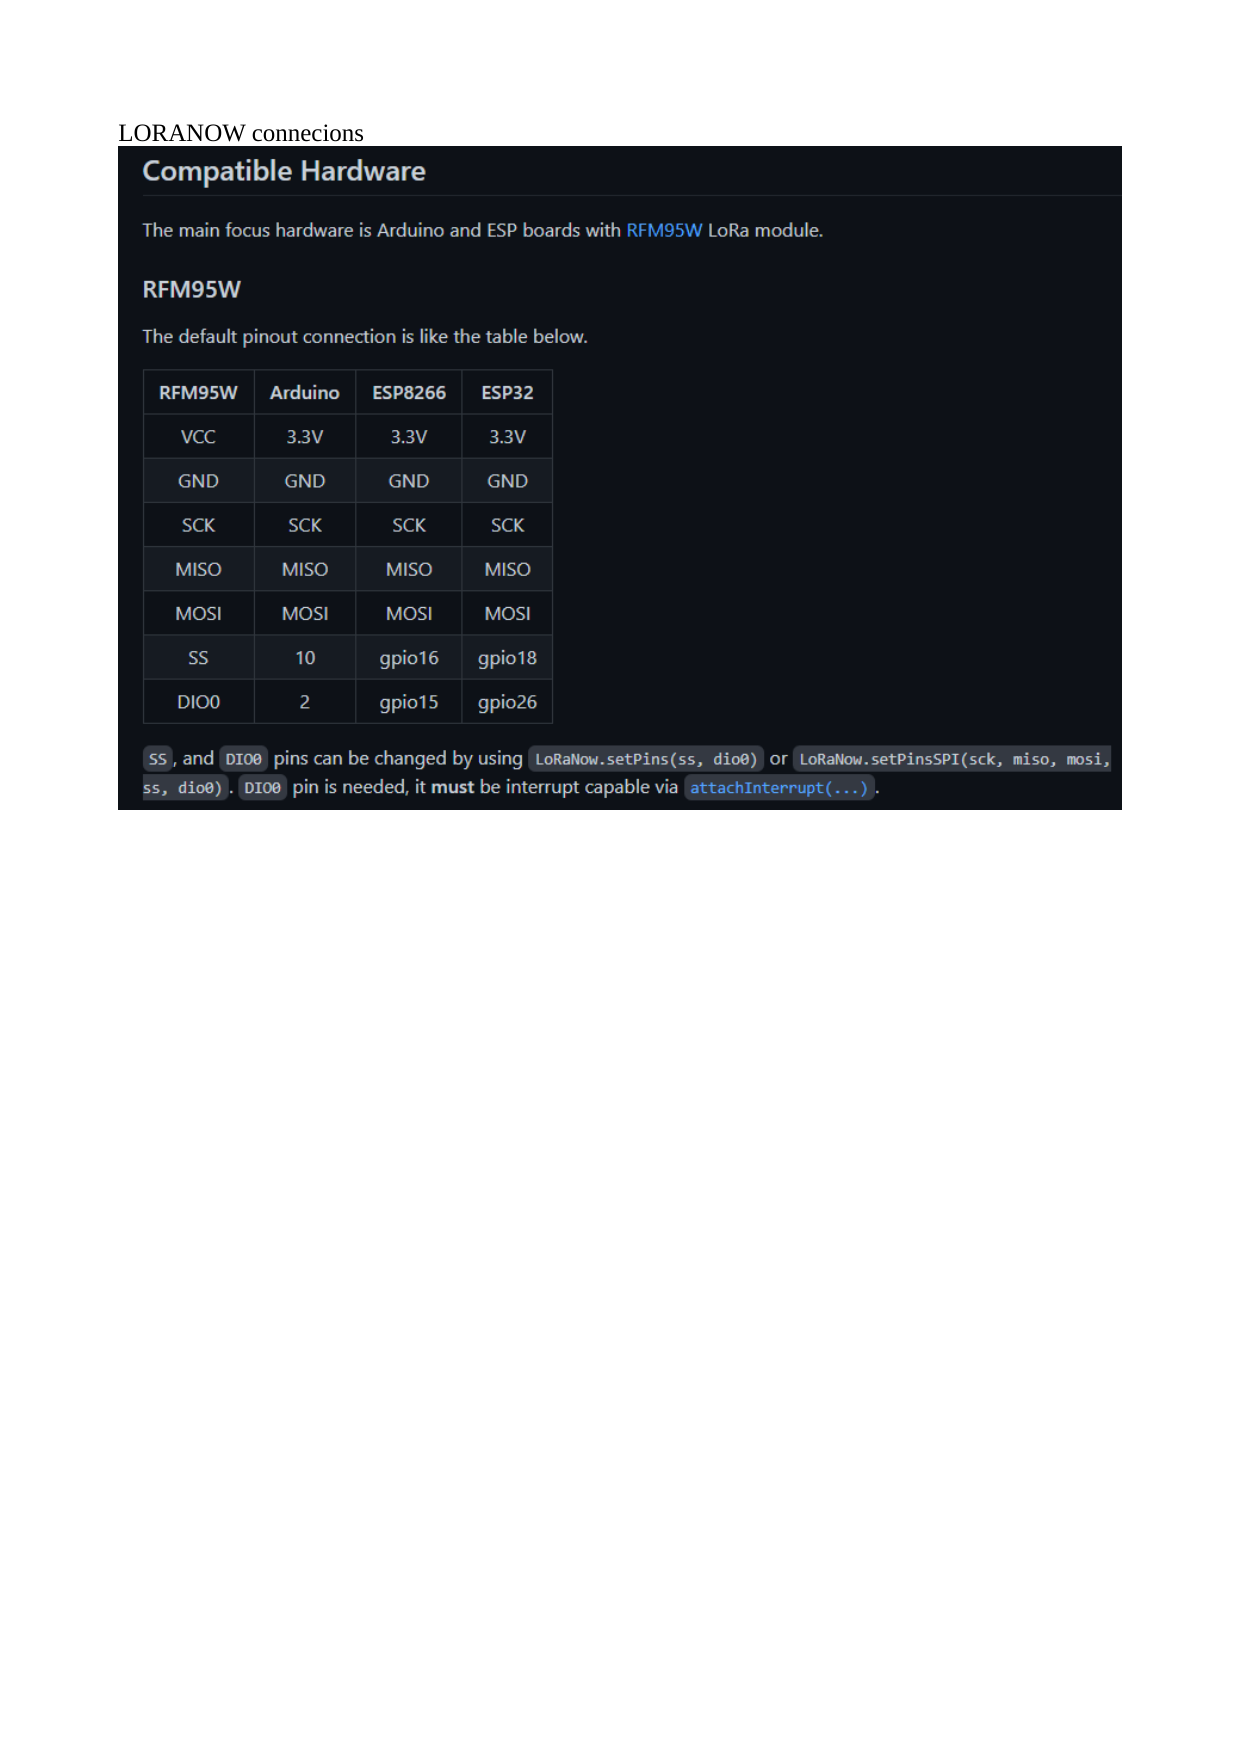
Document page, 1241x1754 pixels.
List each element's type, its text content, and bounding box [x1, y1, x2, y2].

picture [118, 146, 1122, 810]
text LORANOW connecions [118, 118, 1122, 146]
